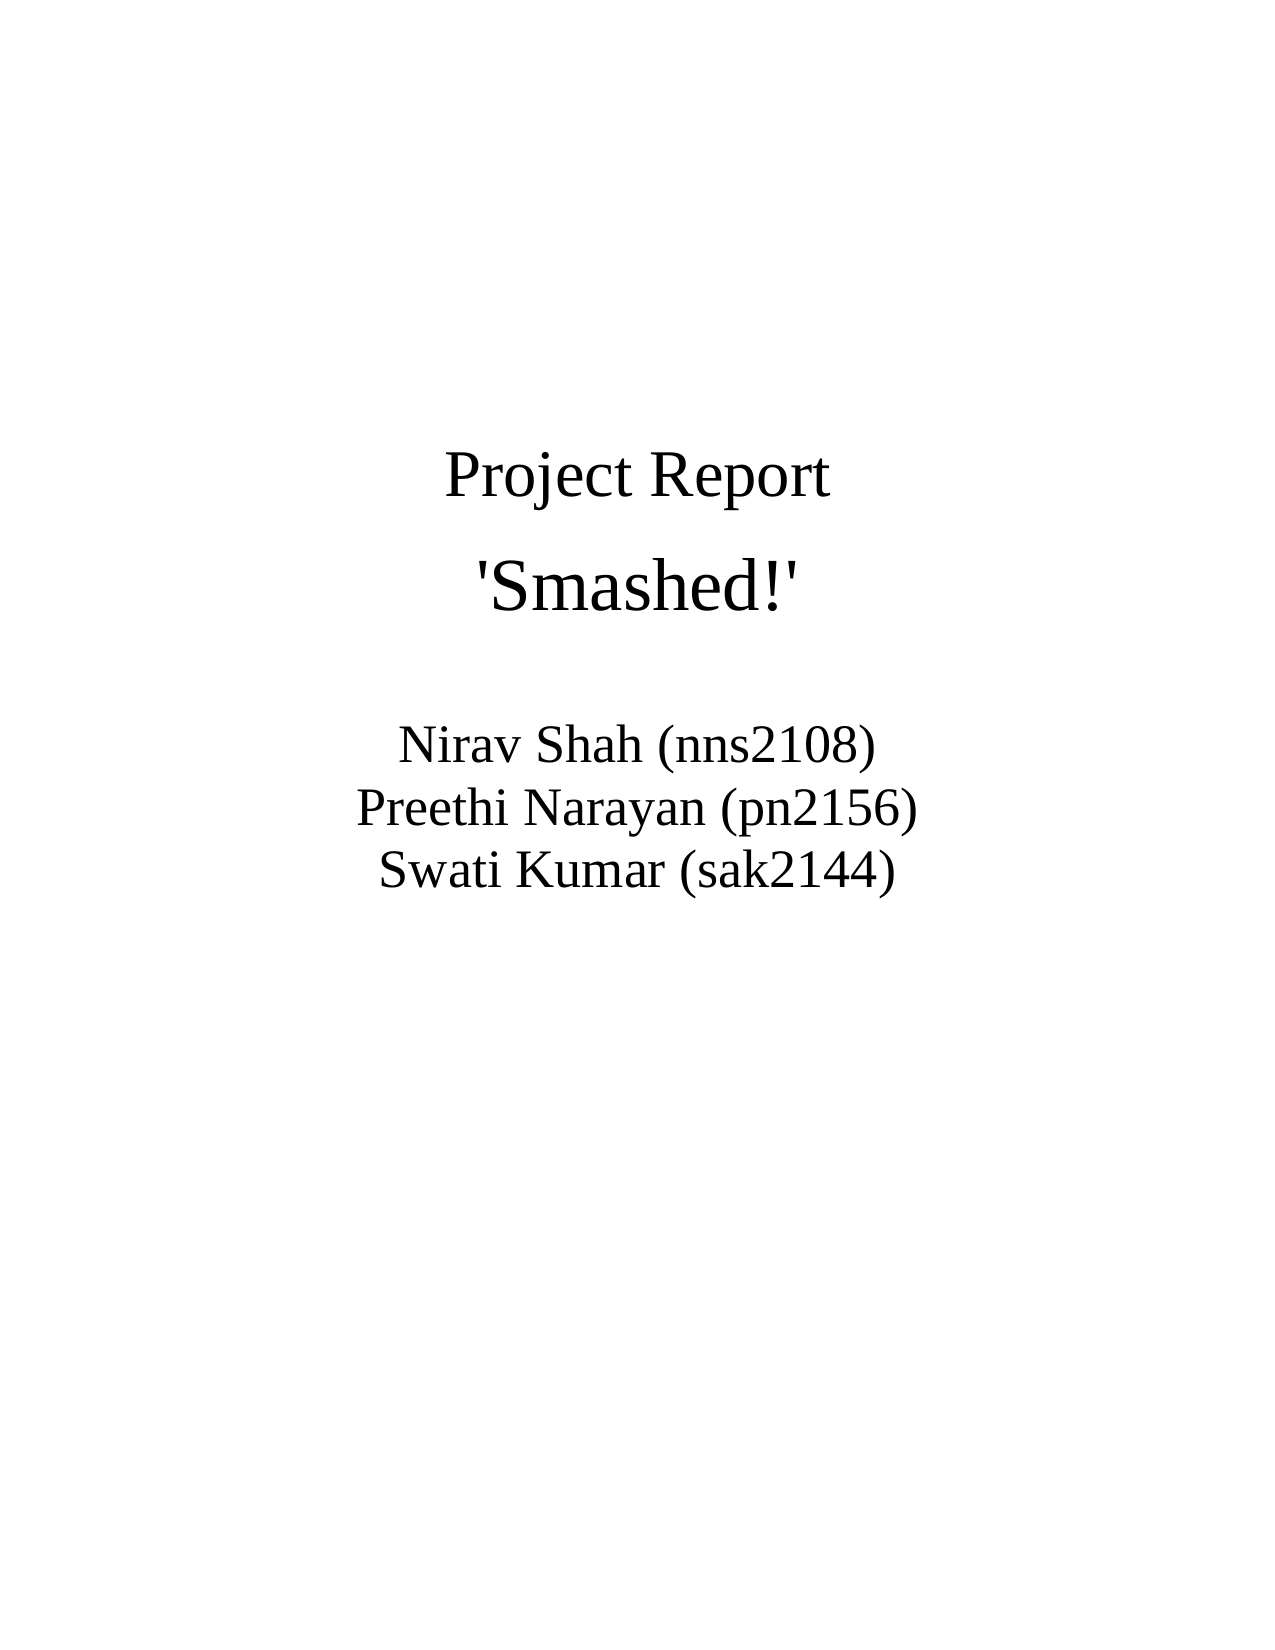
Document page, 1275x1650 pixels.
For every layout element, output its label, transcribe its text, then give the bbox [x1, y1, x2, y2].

text Preethi Narayan (pn2156) [118, 774, 1157, 837]
text Project Report [118, 434, 1157, 511]
text 'Smashed!' [118, 540, 1157, 626]
text Swati Kumar (sak2144) [118, 837, 1157, 899]
text Nirav Shah (nns2108) [118, 712, 1157, 774]
